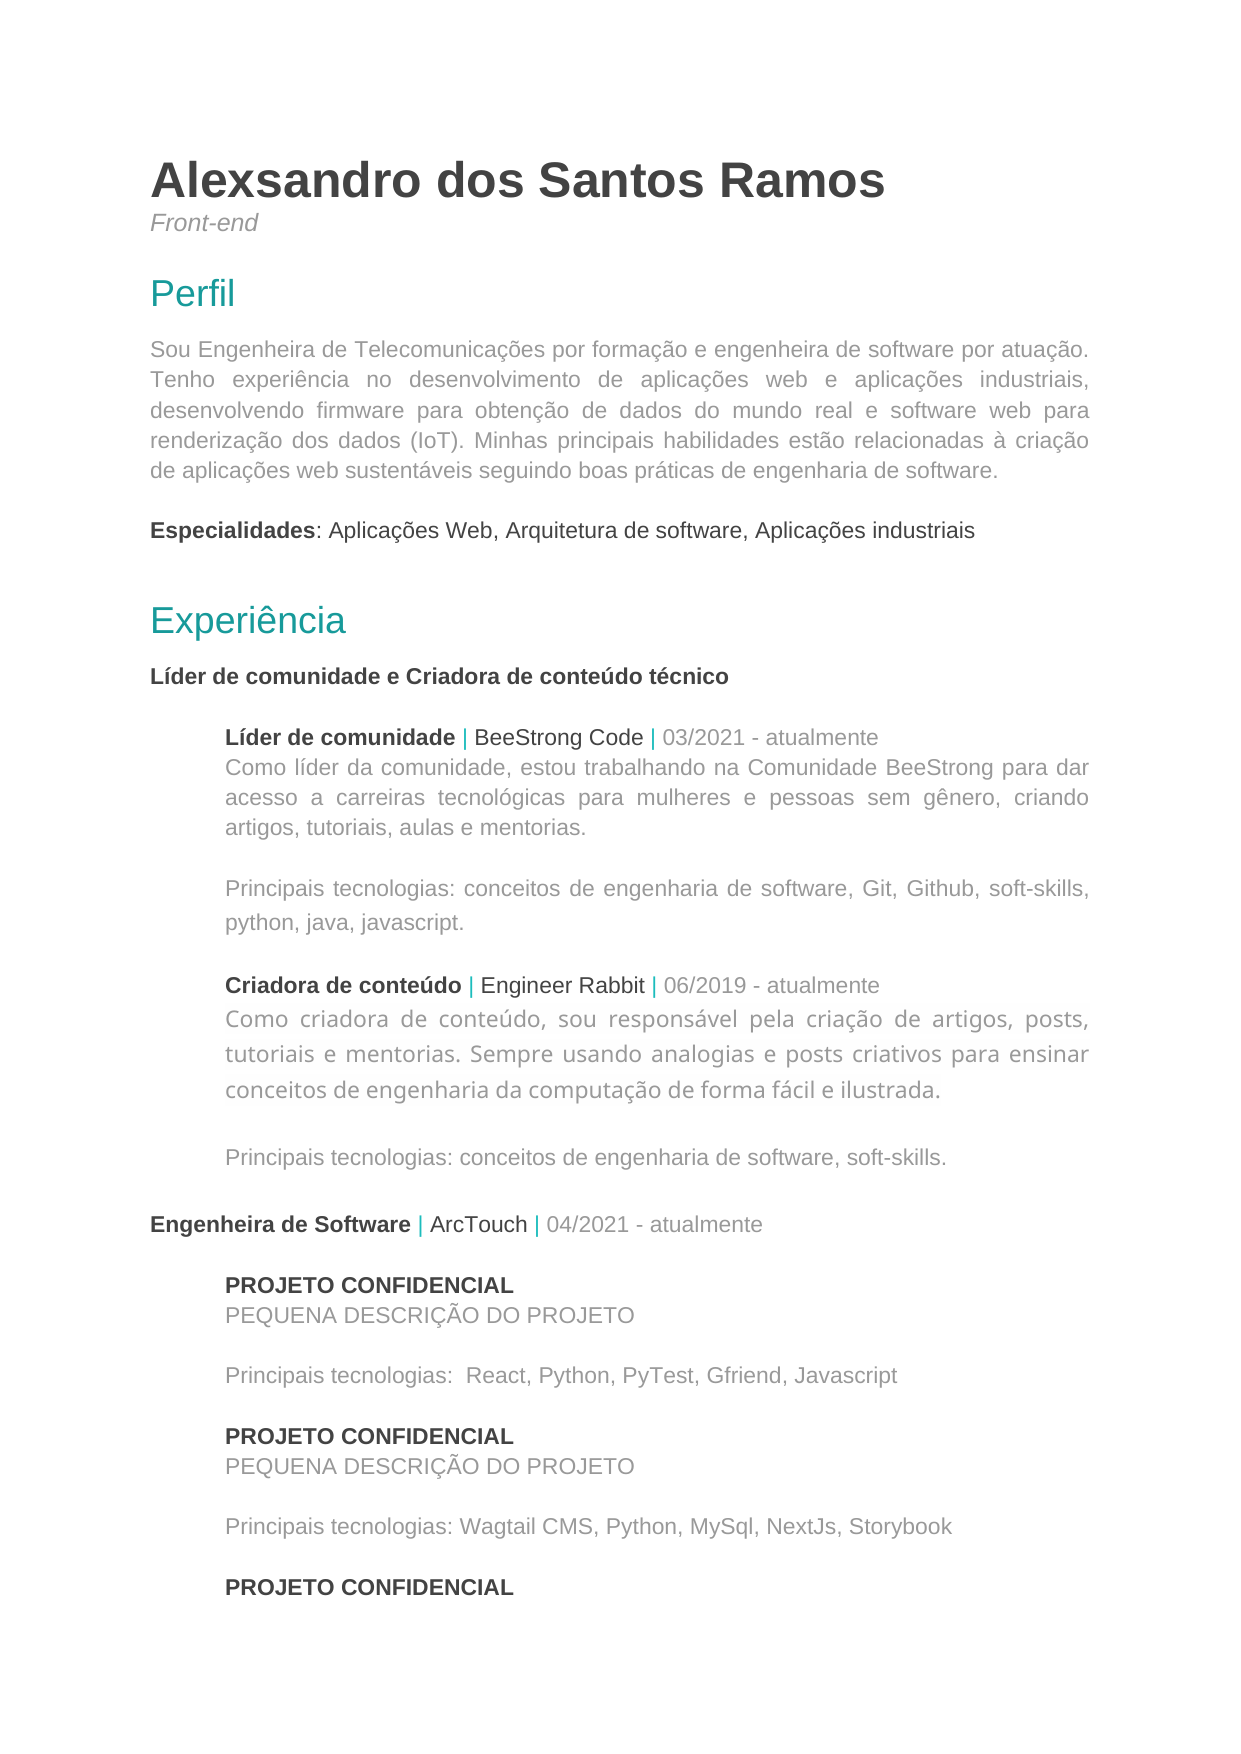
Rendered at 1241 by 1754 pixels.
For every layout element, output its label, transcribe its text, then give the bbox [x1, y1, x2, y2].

text Principais tecnologias: Wagtail CMS, Python, MySql, NextJs, Storybook [225, 1513, 1090, 1540]
text Líder de comunidade | BeeStrong Code | 03/2021 - atualmente [150, 724, 1090, 750]
subtitle Front-end [150, 207, 1090, 236]
subtitle Experiência [150, 599, 1090, 642]
text PROJETO CONFIDENCIAL [150, 1272, 1090, 1298]
text Especialidades: Aplicações Web, Arquitetura de software, Aplicações industriais [150, 517, 1090, 544]
text Líder de comunidade e Criadora de conteúdo técnico [150, 663, 1090, 690]
text PEQUENA DESCRIÇÃO DO PROJETO [225, 1453, 1090, 1479]
text Criadora de conteúdo | Engineer Rabbit | 06/2019 - atualmente [150, 972, 1090, 999]
text PROJETO CONFIDENCIAL [150, 1574, 1090, 1600]
text Principais tecnologias: conceitos de engenharia de software, soft-skills. [225, 1144, 1090, 1170]
subtitle Perfil [150, 271, 1090, 314]
text Engenheira de Software | ArcTouch | 04/2021 - atualmente [150, 1211, 1090, 1238]
title Alexsandro dos Santos Ramos [150, 150, 1090, 207]
text Principais tecnologias: React, Python, PyTest, Gfriend, Javascript [225, 1362, 1090, 1389]
text Principais tecnologias: conceitos de engenharia de software, Git, Github, soft-skills, python, java, javascript. [225, 875, 1090, 935]
text PEQUENA DESCRIÇÃO DO PROJETO [225, 1302, 1090, 1328]
text Sou Engenheira de Telecomunicações por formação e engenheira de software por atuação. Tenho experiência no desenvolvimento de aplicações web e aplicações industriais, desenvolvendo firmware para obtenção de dados do mundo real e software web para renderização dos dados (IoT). Minhas principais habilidades estão relacionadas à criação de aplicações web sustentáveis ​​seguindo boas práticas de engenharia de software. [150, 336, 1090, 483]
text PROJETO CONFIDENCIAL [150, 1423, 1090, 1449]
text Como líder da comunidade, estou trabalhando na Comunidade BeeStrong para dar acesso a carreiras tecnológicas para mulheres e pessoas sem gênero, criando artigos, tutoriais, aulas e mentorias. [225, 754, 1090, 841]
text Como criadora de conteúdo, sou responsável pela criação de artigos, posts, tutoriais e mentorias. Sempre usando analogias e posts criativos para ensinar conceitos de engenharia da computação de forma fácil e ilustrada. [225, 1002, 1090, 1106]
